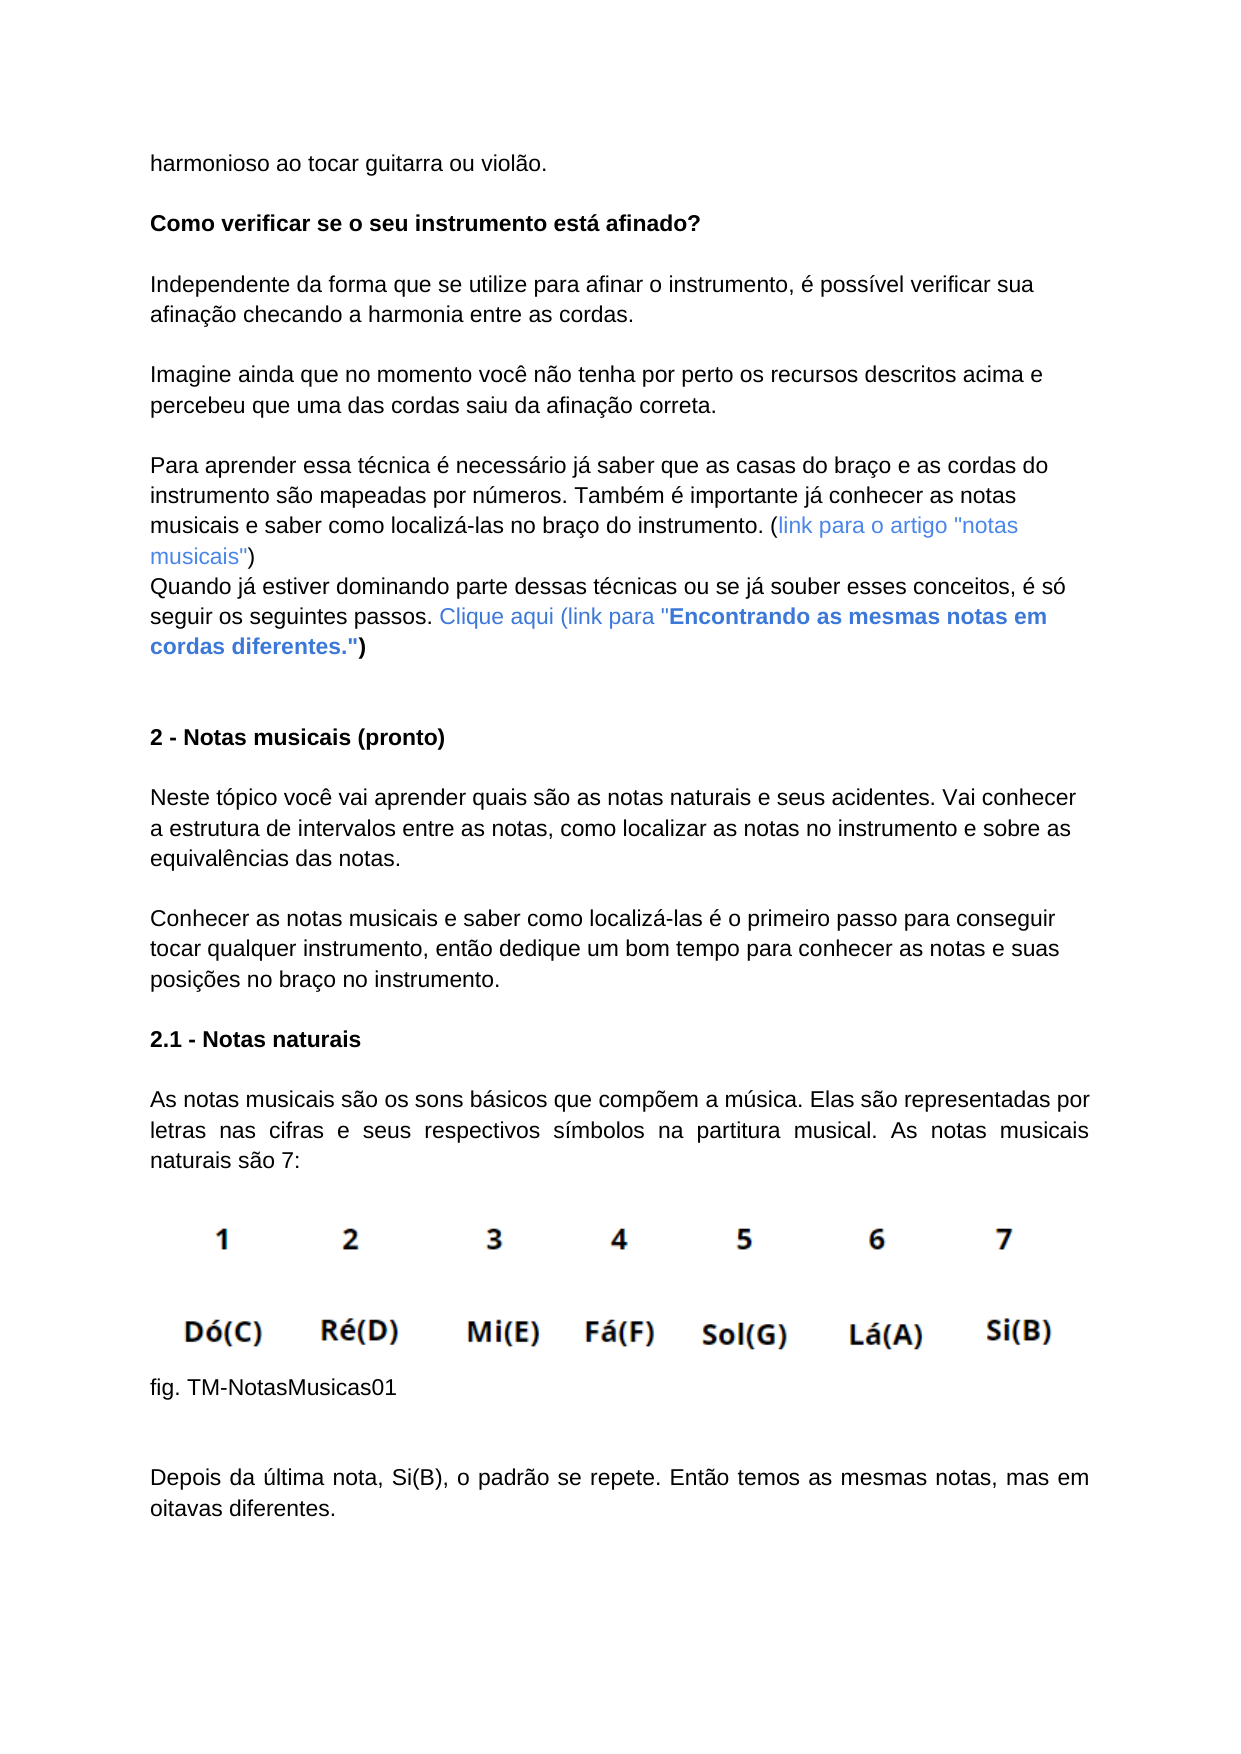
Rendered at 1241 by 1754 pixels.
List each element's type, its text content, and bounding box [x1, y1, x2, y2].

text Conhecer as notas musicais e saber como localizá-las é o primeiro passo para conseguir tocar qualquer instrumento, então dedique um bom tempo para conhecer as notas e suas posições no braço no instrumento. [150, 905, 1090, 992]
text 2 - Notas musicais (pronto) [150, 724, 1090, 750]
text Para aprender essa técnica é necessário já saber que as casas do braço e as cordas do instrumento são mapeadas por números. Também é importante já conhecer as notas musicais e saber como localizá-las no braço do instrumento. (link para o artigo "notas musicais") [150, 452, 1090, 569]
text Independente da forma que se utilize para afinar o instrumento, é possível verificar sua afinação checando a harmonia entre as cordas. [150, 271, 1090, 327]
text Neste tópico você vai aprender quais são as notas naturais e seus acidentes. Vai conhecer a estrutura de intervalos entre as notas, como localizar as notas no instrumento e sobre as equivalências das notas. [150, 784, 1090, 871]
text As notas musicais são os sons básicos que compõem a música. Elas são representadas por letras nas cifras e seus respectivos símbolos na partitura musical. As notas musicais naturais são 7: [150, 1086, 1090, 1173]
text fig. TM-NotasMusicas01 [150, 1374, 1090, 1400]
text Como verificar se o seu instrumento está afinado? [150, 210, 1090, 237]
picture [150, 1207, 1091, 1370]
text Depois da última nota, Si(B), o padrão se repete. Então temos as mesmas notas, mas em oitavas diferentes. [150, 1464, 1090, 1521]
text Quando já estiver dominando parte dessas técnicas ou se já souber esses conceitos, é só seguir os seguintes passos. Clique aqui (link para "Encontrando as mesmas notas em cordas diferentes.") [150, 573, 1090, 660]
text 2.1 - Notas naturais [150, 1026, 1090, 1052]
text harmonioso ao tocar guitarra ou violão. [150, 150, 1090, 176]
text Imagine ainda que no momento você não tenha por perto os recursos descritos acima e percebeu que uma das cordas saiu da afinação correta. [150, 361, 1090, 418]
